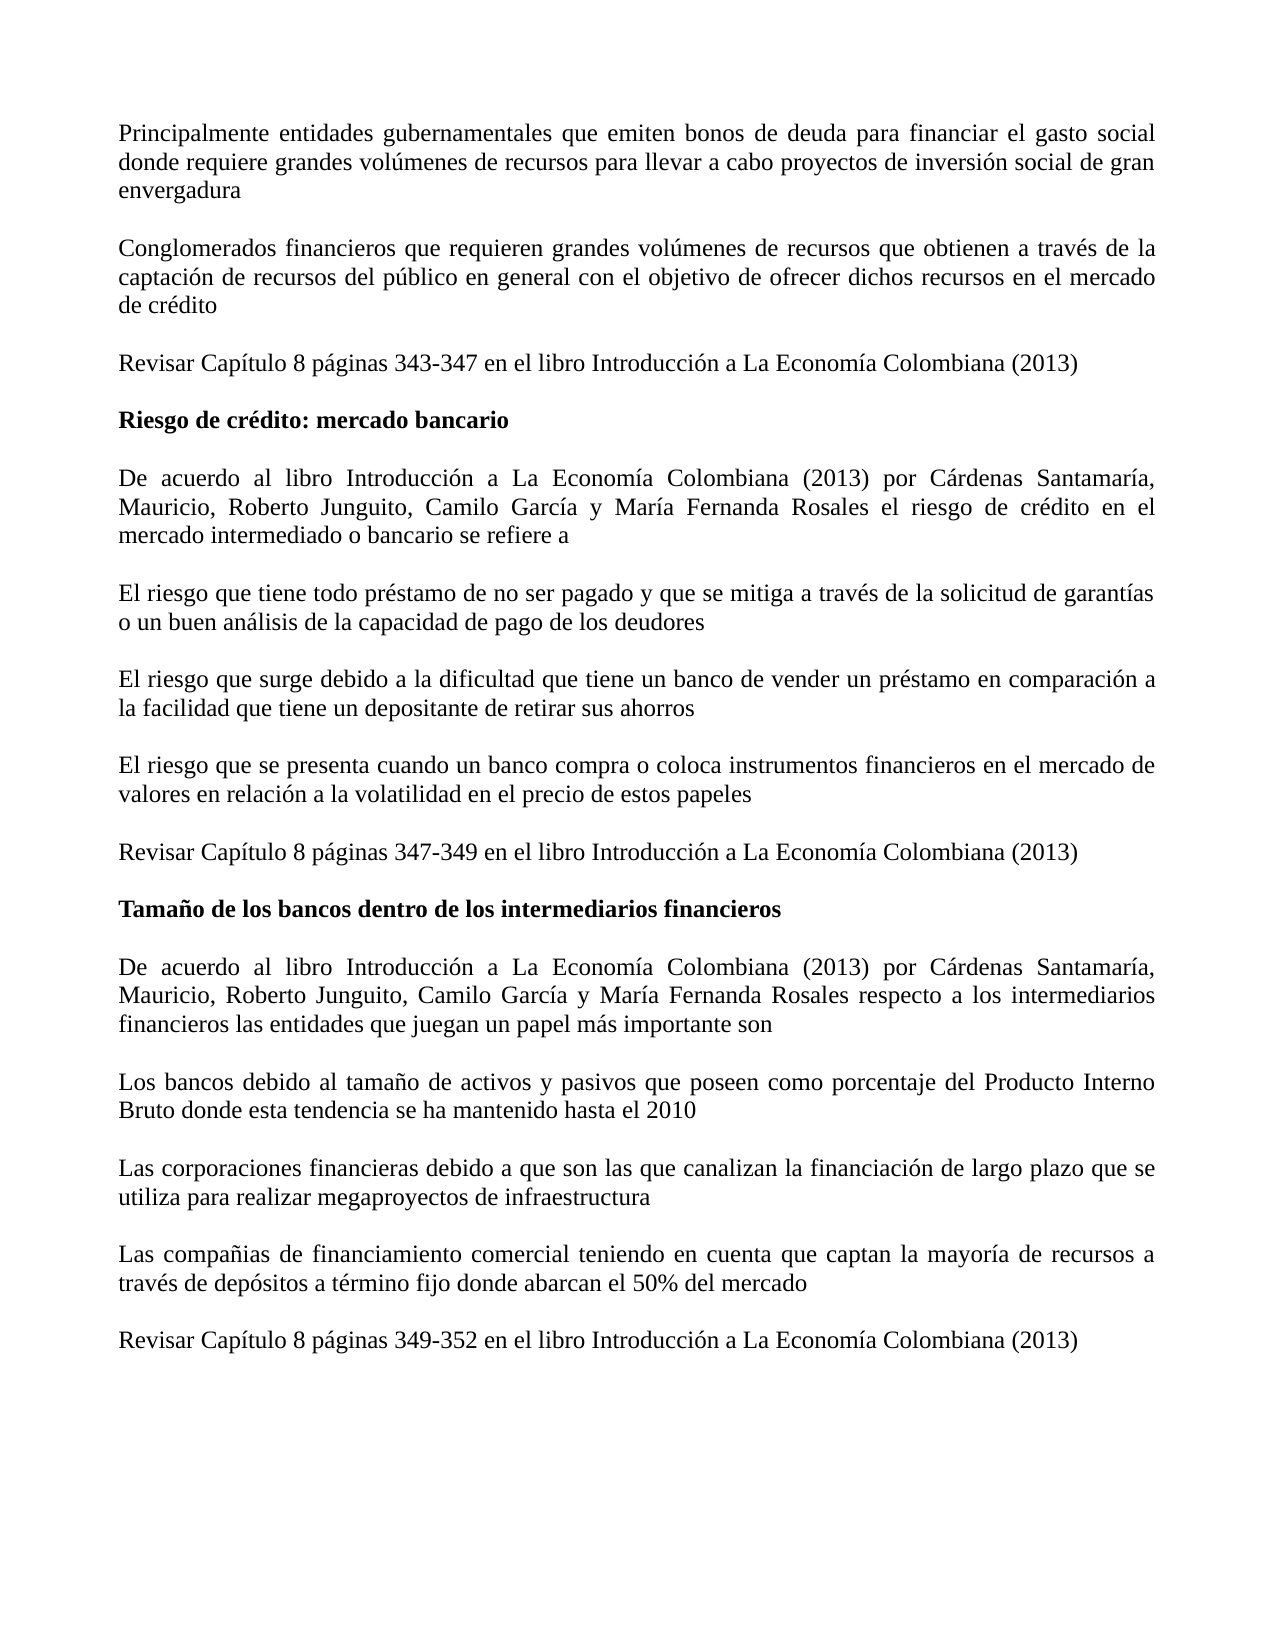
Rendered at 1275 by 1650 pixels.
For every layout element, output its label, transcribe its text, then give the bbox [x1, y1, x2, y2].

text El riesgo que se presenta cuando un banco compra o coloca instrumentos financieros en el mercado de valores en relación a la volatilidad en el precio de estos papeles [118, 751, 1157, 808]
text Revisar Capítulo 8 páginas 347-349 en el libro Introducción a La Economía Colombiana (2013) [118, 837, 1157, 866]
text Las compañias de financiamiento comercial teniendo en cuenta que captan la mayoría de recursos a través de depósitos a término fijo donde abarcan el 50% del mercado [118, 1239, 1157, 1297]
text El riesgo que surge debido a la dificultad que tiene un banco de vender un préstamo en comparación a la facilidad que tiene un depositante de retirar sus ahorros [118, 664, 1157, 722]
text El riesgo que tiene todo préstamo de no ser pagado y que se mitiga a través de la solicitud de garantías o un buen análisis de la capacidad de pago de los deudores [118, 578, 1157, 636]
text Las corporaciones financieras debido a que son las que canalizan la financiación de largo plazo que se utiliza para realizar megaproyectos de infraestructura [118, 1153, 1157, 1211]
text Principalmente entidades gubernamentales que emiten bonos de deuda para financiar el gasto social donde requiere grandes volúmenes de recursos para llevar a cabo proyectos de inversión social de gran envergadura [118, 118, 1157, 204]
text Conglomerados financieros que requieren grandes volúmenes de recursos que obtienen a través de la captación de recursos del público en general con el objetivo de ofrecer dichos recursos en el mercado de crédito [118, 233, 1157, 319]
text Los bancos debido al tamaño de activos y pasivos que poseen como porcentaje del Producto Interno Bruto donde esta tendencia se ha mantenido hasta el 2010 [118, 1067, 1157, 1124]
text De acuerdo al libro Introducción a La Economía Colombiana (2013) por Cárdenas Santamaría, Mauricio, Roberto Junguito, Camilo García y María Fernanda Rosales respecto a los intermediarios financieros las entidades que juegan un papel más importante son [118, 952, 1157, 1038]
text Revisar Capítulo 8 páginas 343-347 en el libro Introducción a La Economía Colombiana (2013) [118, 348, 1157, 377]
text Riesgo de crédito: mercado bancario [118, 406, 1157, 434]
text Revisar Capítulo 8 páginas 349-352 en el libro Introducción a La Economía Colombiana (2013) [118, 1326, 1157, 1354]
text De acuerdo al libro Introducción a La Economía Colombiana (2013) por Cárdenas Santamaría, Mauricio, Roberto Junguito, Camilo García y María Fernanda Rosales el riesgo de crédito en el mercado intermediado o bancario se refiere a [118, 463, 1157, 549]
text Tamaño de los bancos dentro de los intermediarios financieros [118, 894, 1157, 923]
